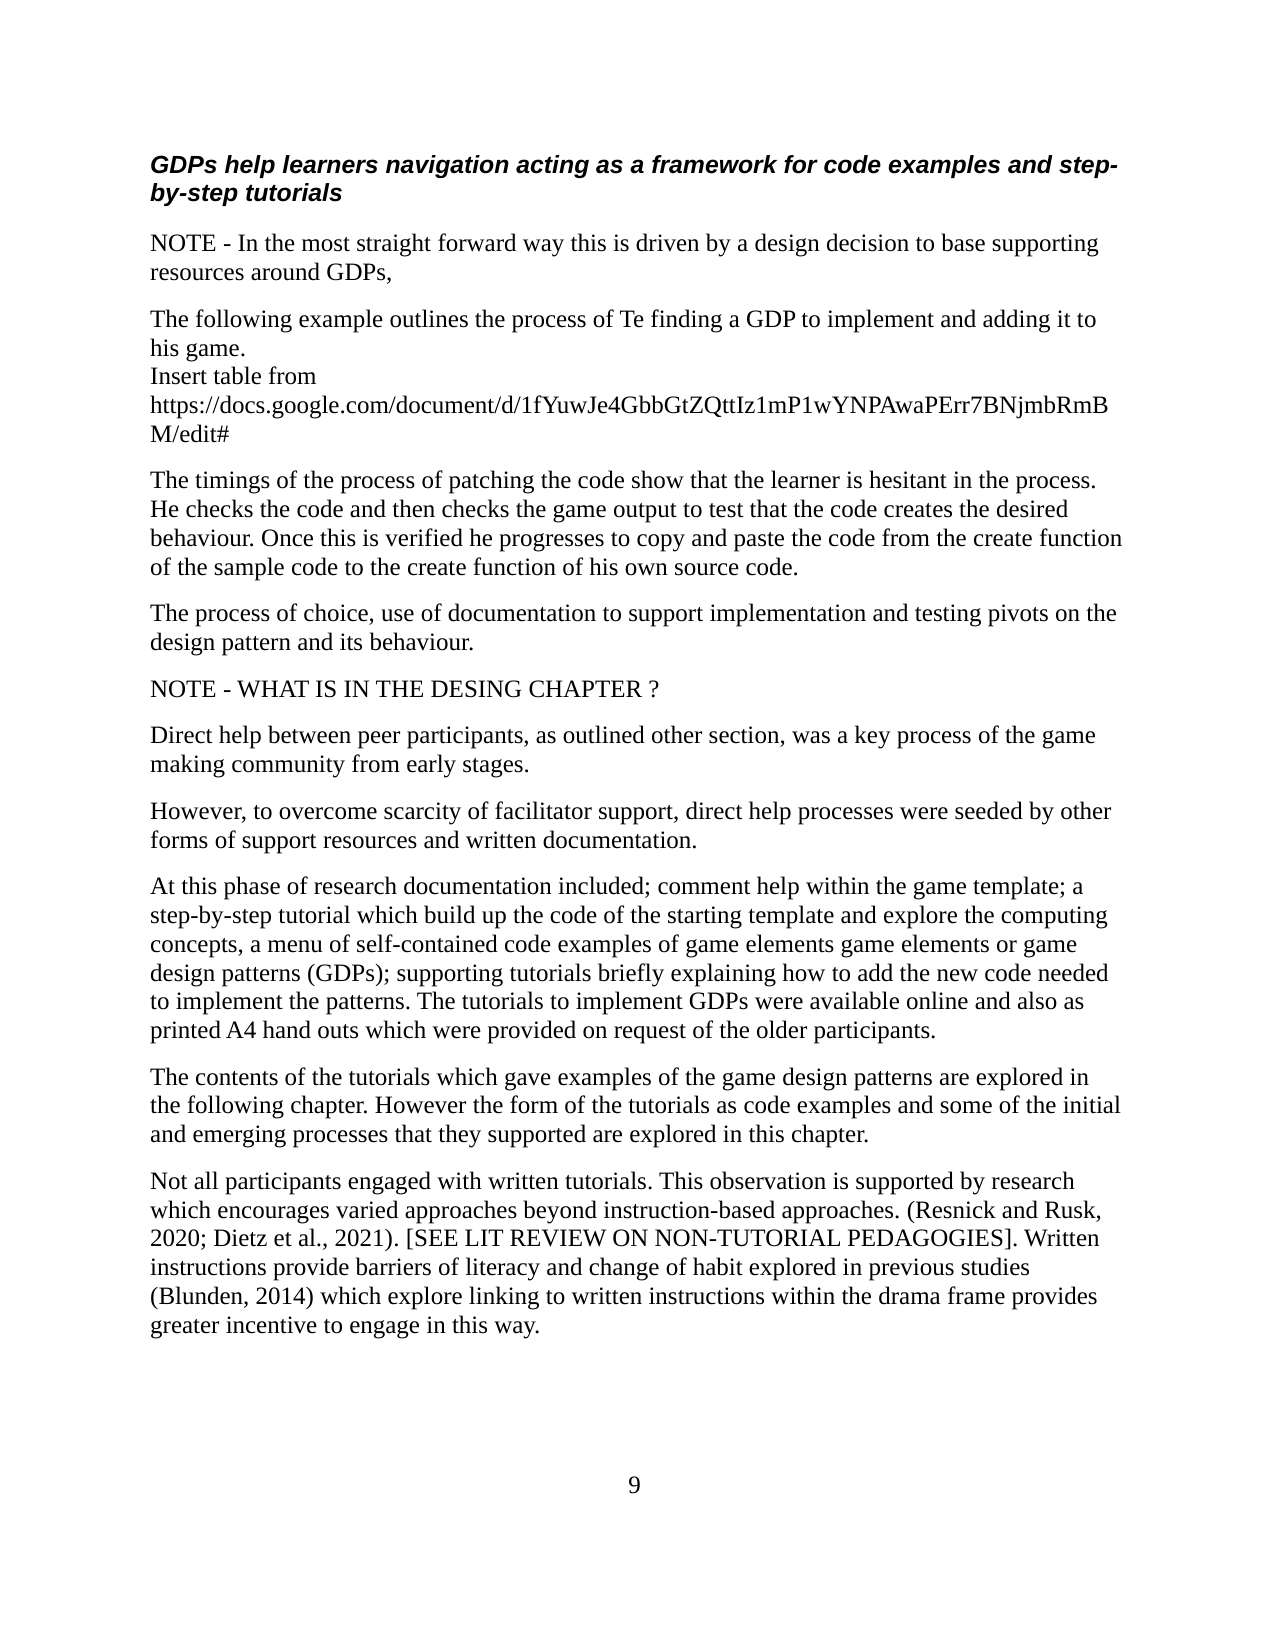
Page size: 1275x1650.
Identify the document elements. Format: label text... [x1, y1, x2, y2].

text However, to overcome scarcity of facilitator support, direct help processes were seeded by other forms of support resources and written documentation. [150, 796, 1125, 853]
text NOTE - In the most straight forward way this is driven by a design decision to base supporting resources around GDPs, [150, 228, 1125, 286]
text The process of choice, use of documentation to support implementation and testing pivots on the design pattern and its behaviour. [150, 598, 1125, 656]
subtitle GDPs help learners navigation acting as a framework for code examples and step-by-step tutorials [150, 150, 1125, 207]
text Direct help between peer participants, as outlined other section, was a key process of the game making community from early stages. [150, 721, 1125, 778]
text The contents of the tutorials which gave examples of the game design patterns are explored in the following chapter. However the form of the tutorials as code examples and some of the initial and emerging processes that they supported are explored in this chapter. [150, 1062, 1125, 1148]
text Not all participants engaged with written tutorials. This observation is supported by research which encourages varied approaches beyond instruction-based approaches. (Resnick and Rusk, 2020; Dietz et al., 2021). [SEE LIT REVIEW ON NON-TUTORIAL PEDAGOGIES]. Written instructions provide barriers of literacy and change of habit explored in previous studies (Blunden, 2014) which explore linking to written instructions within the drama frame provides greater incentive to engage in this way. [150, 1166, 1125, 1338]
text NOTE - WHAT IS IN THE DESING CHAPTER ? [150, 674, 1125, 703]
text At this phase of research documentation included; comment help within the game template; a step-by-step tutorial which build up the code of the starting template and explore the computing concepts, a menu of self-contained code examples of game elements game elements or game design patterns (GDPs); supporting tutorials briefly explaining how to add the new code needed to implement the patterns. The tutorials to implement GDPs were available online and also as printed A4 hand outs which were provided on request of the older participants. [150, 871, 1125, 1044]
text The following example outlines the process of Te finding a GDP to implement and adding it to his game. Insert table from https://docs.google.com/document/d/1fYuwJe4GbbGtZQttIz1mP1wYNPAwaPErr7BNjmbRmBM/edit# [150, 304, 1125, 448]
text The timings of the process of patching the code show that the learner is hesitant in the process. He checks the code and then checks the game output to test that the code creates the desired behaviour. Once this is verified he progresses to copy and paste the code from the create function of the sample code to the create function of his own source code. [150, 466, 1125, 581]
